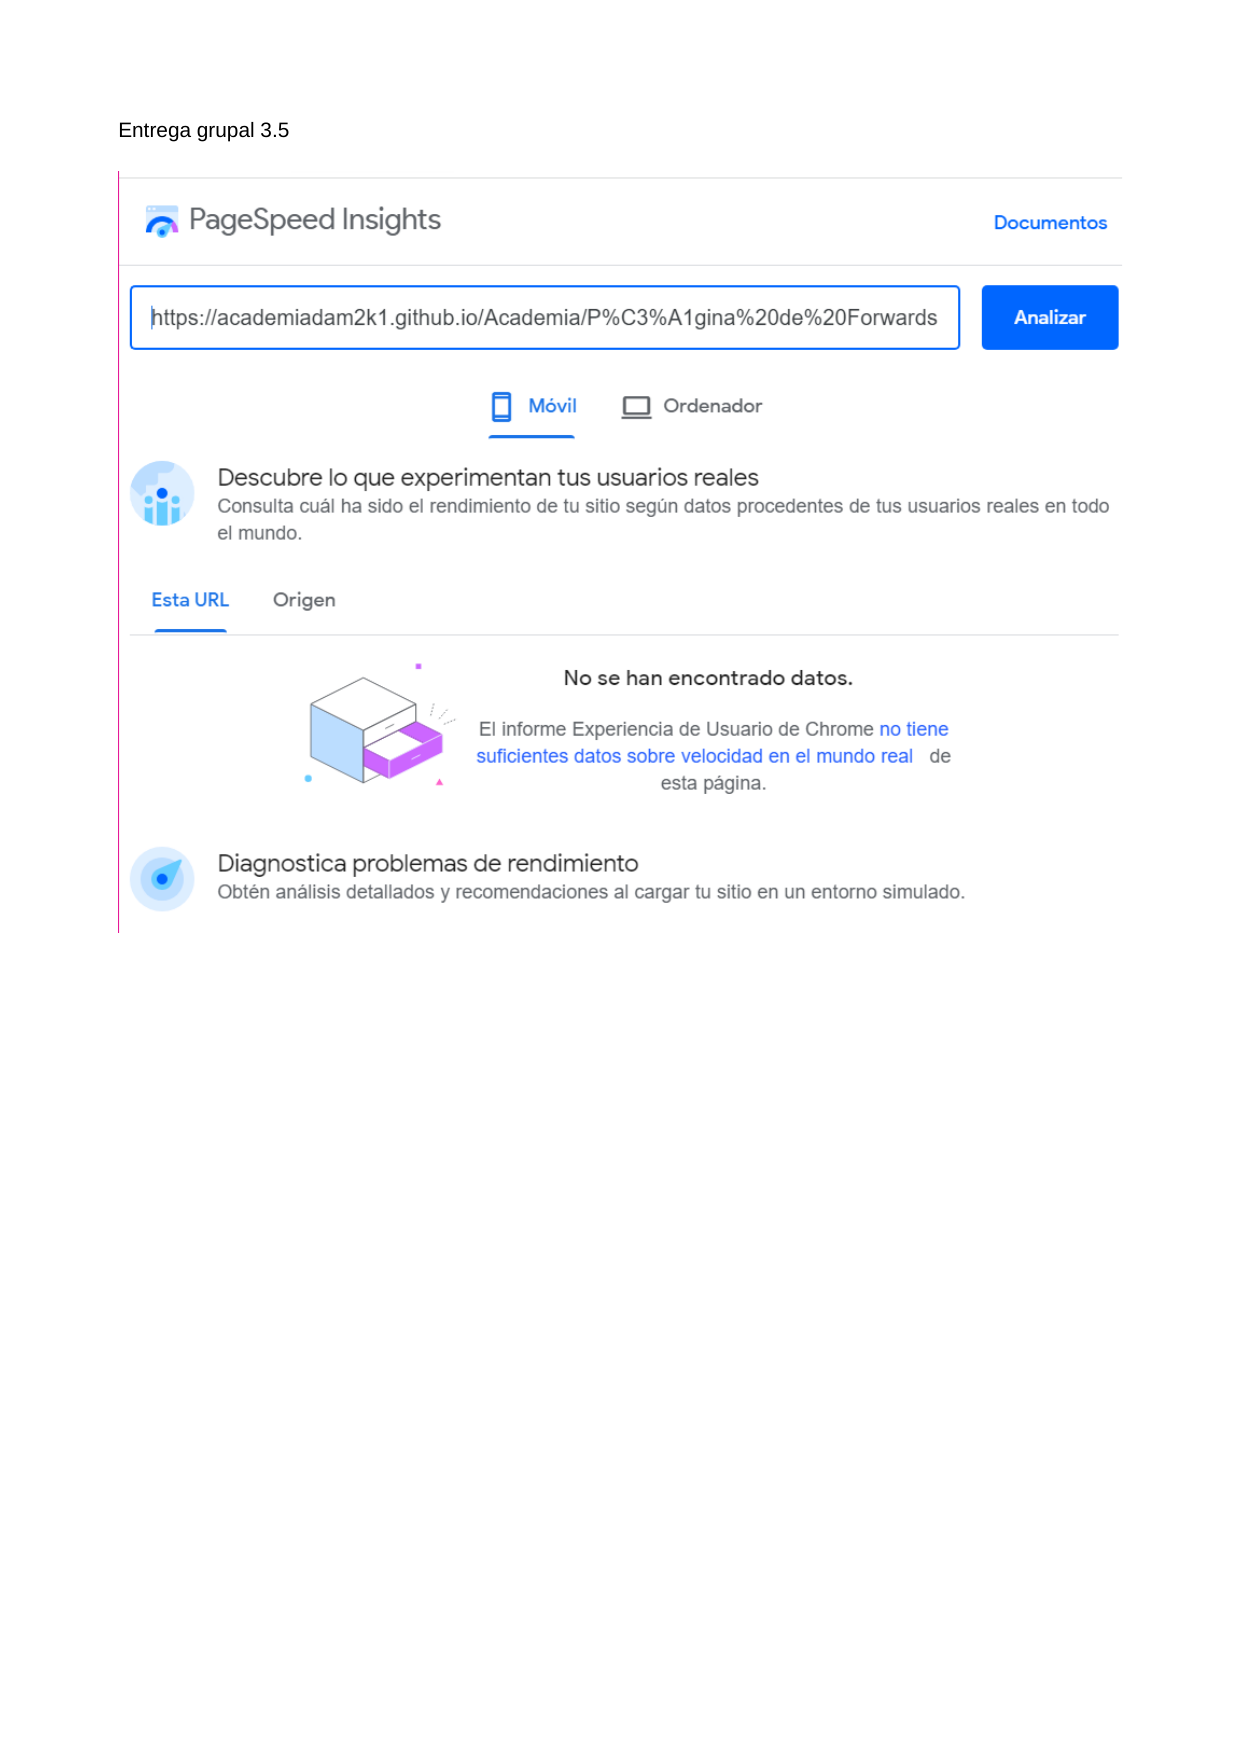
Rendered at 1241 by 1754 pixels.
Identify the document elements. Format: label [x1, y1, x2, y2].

picture [118, 171, 1123, 933]
